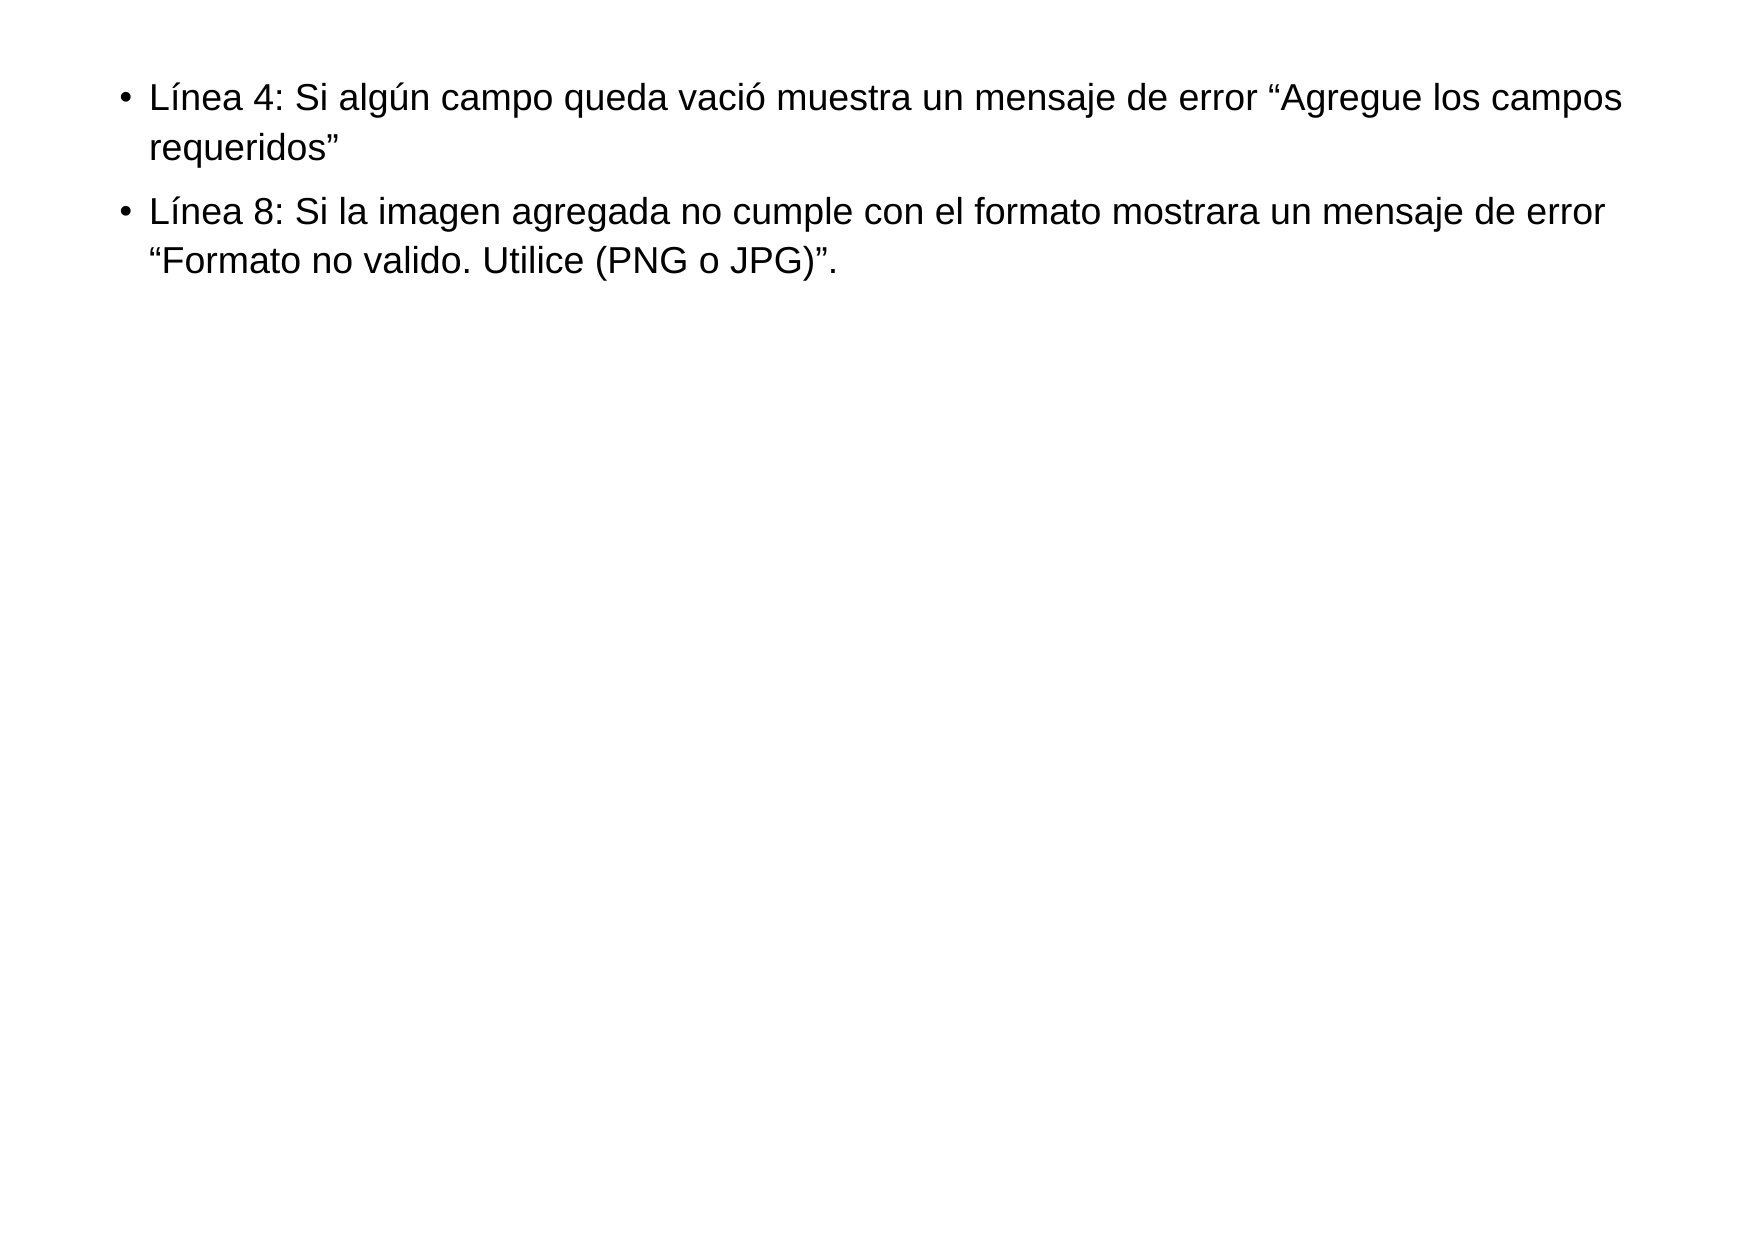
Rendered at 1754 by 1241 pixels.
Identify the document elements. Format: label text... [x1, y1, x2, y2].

list Línea 4: Si algún campo queda vació muestra un mensaje de error “Agregue los campos requeridos” [119, 75, 1679, 168]
list Línea 8: Si la imagen agregada no cumple con el formato mostrara un mensaje de error “Formato no valido. Utilice (PNG o JPG)”. [119, 189, 1679, 282]
